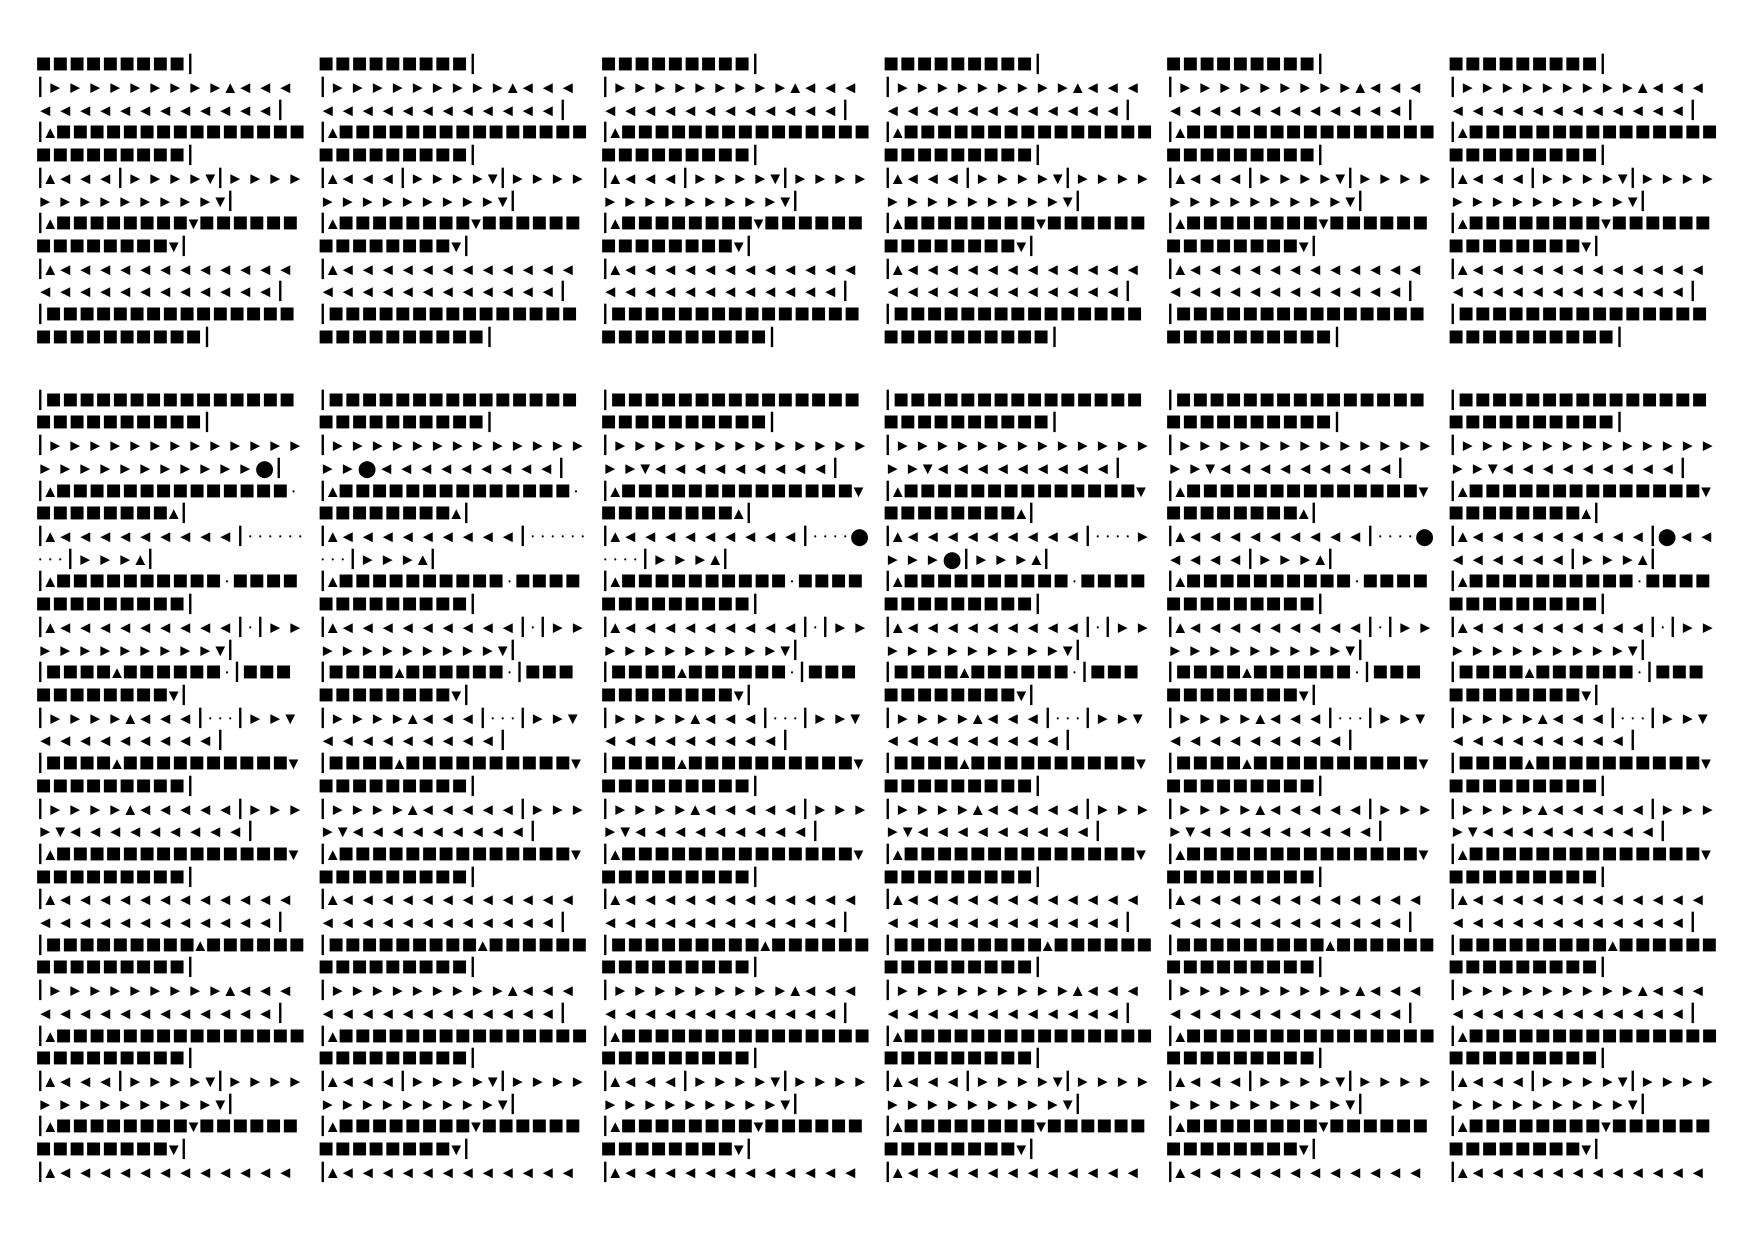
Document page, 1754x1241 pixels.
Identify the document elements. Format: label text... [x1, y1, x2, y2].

table_header ⬛⬛⬛⬛⬛⬛⬛⬛⬛┃ ┃▶▶▶▶▶▶▶▶▶▲◀◀◀◀◀◀◀◀◀◀◀◀◀◀◀┃ ┃▲⬛⬛⬛⬛⬛⬛⬛⬛⬛⬛⬛⬛⬛⬛⬛⬛⬛⬛⬛⬛⬛⬛⬛⬛┃ ┃▲◀◀◀┃▶▶▶▶▼┃▶▶▶▶▶▶▶▶▶▶▶▶▶▼┃ ┃▲⬛⬛⬛⬛⬛⬛⬛⬛▼⬛⬛⬛⬛⬛⬛⬛⬛⬛⬛⬛⬛⬛⬛▼┃ ┃▲◀◀◀◀◀◀◀◀◀◀◀◀◀◀◀◀◀◀◀◀◀◀◀◀┃ ┃⬛⬛⬛⬛⬛⬛⬛⬛⬛⬛⬛⬛⬛⬛⬛⬛⬛⬛⬛⬛⬛⬛⬛⬛⬛┃ [1159, 47, 1442, 354]
table_header ⬛⬛⬛⬛⬛⬛⬛⬛⬛┃ ┃▶▶▶▶▶▶▶▶▶▲◀◀◀◀◀◀◀◀◀◀◀◀◀◀◀┃ ┃▲⬛⬛⬛⬛⬛⬛⬛⬛⬛⬛⬛⬛⬛⬛⬛⬛⬛⬛⬛⬛⬛⬛⬛⬛┃ ┃▲◀◀◀┃▶▶▶▶▼┃▶▶▶▶▶▶▶▶▶▶▶▶▶▼┃ ┃▲⬛⬛⬛⬛⬛⬛⬛⬛▼⬛⬛⬛⬛⬛⬛⬛⬛⬛⬛⬛⬛⬛⬛▼┃ ┃▲◀◀◀◀◀◀◀◀◀◀◀◀◀◀◀◀◀◀◀◀◀◀◀◀┃ ┃⬛⬛⬛⬛⬛⬛⬛⬛⬛⬛⬛⬛⬛⬛⬛⬛⬛⬛⬛⬛⬛⬛⬛⬛⬛┃ [1442, 47, 1724, 354]
table_header ┃⬛⬛⬛⬛⬛⬛⬛⬛⬛⬛⬛⬛⬛⬛⬛⬛⬛⬛⬛⬛⬛⬛⬛⬛⬛┃ ┃▶▶▶▶▶▶▶▶▶▶▶▶▶▶▶▼◀◀◀◀◀◀◀◀◀┃ ┃▲⬛⬛⬛⬛⬛⬛⬛⬛⬛⬛⬛⬛⬛⬛▼⬛⬛⬛⬛⬛⬛⬛⬛▲┃ ┃▲◀◀◀◀◀◀◀◀◀┃∙∙∙∙⬤∙∙∙∙┃▶▶▶▲┃ ┃▲⬛⬛⬛⬛⬛⬛⬛⬛⬛⬛∙⬛⬛⬛⬛⬛⬛⬛⬛⬛⬛⬛⬛⬛┃ ┃▲◀◀◀◀◀◀◀◀◀┃∙┃▶▶▶▶▶▶▶▶▶▶▶▼┃ ┃⬛⬛⬛⬛▲⬛⬛⬛⬛⬛⬛∙┃⬛⬛⬛⬛⬛⬛⬛⬛⬛⬛⬛▼┃ ┃▶▶▶▶▲◀◀◀┃∙∙∙┃▶▶▼◀◀◀◀◀◀◀◀◀┃ ┃⬛⬛⬛⬛▲⬛⬛⬛⬛⬛⬛⬛⬛⬛⬛▼⬛⬛⬛⬛⬛⬛⬛⬛⬛┃ ┃▶▶▶▶▲◀◀◀◀◀┃▶▶▶▶▼◀◀◀◀◀◀◀◀◀┃ ┃▲⬛⬛⬛⬛⬛⬛⬛⬛⬛⬛⬛⬛⬛⬛▼⬛⬛⬛⬛⬛⬛⬛⬛⬛┃ ┃▲◀◀◀◀◀◀◀◀◀◀◀◀◀◀◀◀◀◀◀◀◀◀◀◀┃ ┃⬛⬛⬛⬛⬛⬛⬛⬛⬛▲⬛⬛⬛⬛⬛⬛⬛⬛⬛⬛⬛⬛⬛⬛⬛┃ ┃▶▶▶▶▶▶▶▶▶▲◀◀◀◀◀◀◀◀◀◀◀◀◀◀◀┃ ┃▲⬛⬛⬛⬛⬛⬛⬛⬛⬛⬛⬛⬛⬛⬛⬛⬛⬛⬛⬛⬛⬛⬛⬛⬛┃ ┃▲◀◀◀┃▶▶▶▶▼┃▶▶▶▶▶▶▶▶▶▶▶▶▶▼┃ ┃▲⬛⬛⬛⬛⬛⬛⬛⬛▼⬛⬛⬛⬛⬛⬛⬛⬛⬛⬛⬛⬛⬛⬛▼┃ ┃▲◀◀◀◀◀◀◀◀◀◀◀◀ [594, 383, 877, 1189]
table_header ┃⬛⬛⬛⬛⬛⬛⬛⬛⬛⬛⬛⬛⬛⬛⬛⬛⬛⬛⬛⬛⬛⬛⬛⬛⬛┃ ┃▶▶▶▶▶▶▶▶▶▶▶▶▶▶▶▶▶▶▶▶▶▶▶▶⬤┃ ┃▲⬛⬛⬛⬛⬛⬛⬛⬛⬛⬛⬛⬛⬛⬛∙⬛⬛⬛⬛⬛⬛⬛⬛▲┃ ┃▲◀◀◀◀◀◀◀◀◀┃∙∙∙∙∙∙∙∙∙┃▶▶▶▲┃ ┃▲⬛⬛⬛⬛⬛⬛⬛⬛⬛⬛∙⬛⬛⬛⬛⬛⬛⬛⬛⬛⬛⬛⬛⬛┃ ┃▲◀◀◀◀◀◀◀◀◀┃∙┃▶▶▶▶▶▶▶▶▶▶▶▼┃ ┃⬛⬛⬛⬛▲⬛⬛⬛⬛⬛⬛∙┃⬛⬛⬛⬛⬛⬛⬛⬛⬛⬛⬛▼┃ ┃▶▶▶▶▲◀◀◀┃∙∙∙┃▶▶▼◀◀◀◀◀◀◀◀◀┃ ┃⬛⬛⬛⬛▲⬛⬛⬛⬛⬛⬛⬛⬛⬛⬛▼⬛⬛⬛⬛⬛⬛⬛⬛⬛┃ ┃▶▶▶▶▲◀◀◀◀◀┃▶▶▶▶▼◀◀◀◀◀◀◀◀◀┃ ┃▲⬛⬛⬛⬛⬛⬛⬛⬛⬛⬛⬛⬛⬛⬛▼⬛⬛⬛⬛⬛⬛⬛⬛⬛┃ ┃▲◀◀◀◀◀◀◀◀◀◀◀◀◀◀◀◀◀◀◀◀◀◀◀◀┃ ┃⬛⬛⬛⬛⬛⬛⬛⬛⬛▲⬛⬛⬛⬛⬛⬛⬛⬛⬛⬛⬛⬛⬛⬛⬛┃ ┃▶▶▶▶▶▶▶▶▶▲◀◀◀◀◀◀◀◀◀◀◀◀◀◀◀┃ ┃▲⬛⬛⬛⬛⬛⬛⬛⬛⬛⬛⬛⬛⬛⬛⬛⬛⬛⬛⬛⬛⬛⬛⬛⬛┃ ┃▲◀◀◀┃▶▶▶▶▼┃▶▶▶▶▶▶▶▶▶▶▶▶▶▼┃ ┃▲⬛⬛⬛⬛⬛⬛⬛⬛▼⬛⬛⬛⬛⬛⬛⬛⬛⬛⬛⬛⬛⬛⬛▼┃ ┃▲◀◀◀◀◀◀◀◀◀◀◀◀ [30, 383, 312, 1189]
table_header ┃⬛⬛⬛⬛⬛⬛⬛⬛⬛⬛⬛⬛⬛⬛⬛⬛⬛⬛⬛⬛⬛⬛⬛⬛⬛┃ ┃▶▶▶▶▶▶▶▶▶▶▶▶▶▶▶▼◀◀◀◀◀◀◀◀◀┃ ┃▲⬛⬛⬛⬛⬛⬛⬛⬛⬛⬛⬛⬛⬛⬛▼⬛⬛⬛⬛⬛⬛⬛⬛▲┃ ┃▲◀◀◀◀◀◀◀◀◀┃∙∙∙∙⬤◀◀◀◀┃▶▶▶▲┃ ┃▲⬛⬛⬛⬛⬛⬛⬛⬛⬛⬛∙⬛⬛⬛⬛⬛⬛⬛⬛⬛⬛⬛⬛⬛┃ ┃▲◀◀◀◀◀◀◀◀◀┃∙┃▶▶▶▶▶▶▶▶▶▶▶▼┃ ┃⬛⬛⬛⬛▲⬛⬛⬛⬛⬛⬛∙┃⬛⬛⬛⬛⬛⬛⬛⬛⬛⬛⬛▼┃ ┃▶▶▶▶▲◀◀◀┃∙∙∙┃▶▶▼◀◀◀◀◀◀◀◀◀┃ ┃⬛⬛⬛⬛▲⬛⬛⬛⬛⬛⬛⬛⬛⬛⬛▼⬛⬛⬛⬛⬛⬛⬛⬛⬛┃ ┃▶▶▶▶▲◀◀◀◀◀┃▶▶▶▶▼◀◀◀◀◀◀◀◀◀┃ ┃▲⬛⬛⬛⬛⬛⬛⬛⬛⬛⬛⬛⬛⬛⬛▼⬛⬛⬛⬛⬛⬛⬛⬛⬛┃ ┃▲◀◀◀◀◀◀◀◀◀◀◀◀◀◀◀◀◀◀◀◀◀◀◀◀┃ ┃⬛⬛⬛⬛⬛⬛⬛⬛⬛▲⬛⬛⬛⬛⬛⬛⬛⬛⬛⬛⬛⬛⬛⬛⬛┃ ┃▶▶▶▶▶▶▶▶▶▲◀◀◀◀◀◀◀◀◀◀◀◀◀◀◀┃ ┃▲⬛⬛⬛⬛⬛⬛⬛⬛⬛⬛⬛⬛⬛⬛⬛⬛⬛⬛⬛⬛⬛⬛⬛⬛┃ ┃▲◀◀◀┃▶▶▶▶▼┃▶▶▶▶▶▶▶▶▶▶▶▶▶▼┃ ┃▲⬛⬛⬛⬛⬛⬛⬛⬛▼⬛⬛⬛⬛⬛⬛⬛⬛⬛⬛⬛⬛⬛⬛▼┃ ┃▲◀◀◀◀◀◀◀◀◀◀◀◀ [1159, 383, 1442, 1189]
table_header ┃⬛⬛⬛⬛⬛⬛⬛⬛⬛⬛⬛⬛⬛⬛⬛⬛⬛⬛⬛⬛⬛⬛⬛⬛⬛┃ ┃▶▶▶▶▶▶▶▶▶▶▶▶▶▶▶▼◀◀◀◀◀◀◀◀◀┃ ┃▲⬛⬛⬛⬛⬛⬛⬛⬛⬛⬛⬛⬛⬛⬛▼⬛⬛⬛⬛⬛⬛⬛⬛▲┃ ┃▲◀◀◀◀◀◀◀◀◀┃⬤◀◀◀◀◀◀◀◀┃▶▶▶▲┃ ┃▲⬛⬛⬛⬛⬛⬛⬛⬛⬛⬛∙⬛⬛⬛⬛⬛⬛⬛⬛⬛⬛⬛⬛⬛┃ ┃▲◀◀◀◀◀◀◀◀◀┃∙┃▶▶▶▶▶▶▶▶▶▶▶▼┃ ┃⬛⬛⬛⬛▲⬛⬛⬛⬛⬛⬛∙┃⬛⬛⬛⬛⬛⬛⬛⬛⬛⬛⬛▼┃ ┃▶▶▶▶▲◀◀◀┃∙∙∙┃▶▶▼◀◀◀◀◀◀◀◀◀┃ ┃⬛⬛⬛⬛▲⬛⬛⬛⬛⬛⬛⬛⬛⬛⬛▼⬛⬛⬛⬛⬛⬛⬛⬛⬛┃ ┃▶▶▶▶▲◀◀◀◀◀┃▶▶▶▶▼◀◀◀◀◀◀◀◀◀┃ ┃▲⬛⬛⬛⬛⬛⬛⬛⬛⬛⬛⬛⬛⬛⬛▼⬛⬛⬛⬛⬛⬛⬛⬛⬛┃ ┃▲◀◀◀◀◀◀◀◀◀◀◀◀◀◀◀◀◀◀◀◀◀◀◀◀┃ ┃⬛⬛⬛⬛⬛⬛⬛⬛⬛▲⬛⬛⬛⬛⬛⬛⬛⬛⬛⬛⬛⬛⬛⬛⬛┃ ┃▶▶▶▶▶▶▶▶▶▲◀◀◀◀◀◀◀◀◀◀◀◀◀◀◀┃ ┃▲⬛⬛⬛⬛⬛⬛⬛⬛⬛⬛⬛⬛⬛⬛⬛⬛⬛⬛⬛⬛⬛⬛⬛⬛┃ ┃▲◀◀◀┃▶▶▶▶▼┃▶▶▶▶▶▶▶▶▶▶▶▶▶▼┃ ┃▲⬛⬛⬛⬛⬛⬛⬛⬛▼⬛⬛⬛⬛⬛⬛⬛⬛⬛⬛⬛⬛⬛⬛▼┃ ┃▲◀◀◀◀◀◀◀◀◀◀◀◀ [1442, 383, 1724, 1189]
table_header ⬛⬛⬛⬛⬛⬛⬛⬛⬛┃ ┃▶▶▶▶▶▶▶▶▶▲◀◀◀◀◀◀◀◀◀◀◀◀◀◀◀┃ ┃▲⬛⬛⬛⬛⬛⬛⬛⬛⬛⬛⬛⬛⬛⬛⬛⬛⬛⬛⬛⬛⬛⬛⬛⬛┃ ┃▲◀◀◀┃▶▶▶▶▼┃▶▶▶▶▶▶▶▶▶▶▶▶▶▼┃ ┃▲⬛⬛⬛⬛⬛⬛⬛⬛▼⬛⬛⬛⬛⬛⬛⬛⬛⬛⬛⬛⬛⬛⬛▼┃ ┃▲◀◀◀◀◀◀◀◀◀◀◀◀◀◀◀◀◀◀◀◀◀◀◀◀┃ ┃⬛⬛⬛⬛⬛⬛⬛⬛⬛⬛⬛⬛⬛⬛⬛⬛⬛⬛⬛⬛⬛⬛⬛⬛⬛┃ [594, 47, 877, 354]
table_header ⬛⬛⬛⬛⬛⬛⬛⬛⬛┃ ┃▶▶▶▶▶▶▶▶▶▲◀◀◀◀◀◀◀◀◀◀◀◀◀◀◀┃ ┃▲⬛⬛⬛⬛⬛⬛⬛⬛⬛⬛⬛⬛⬛⬛⬛⬛⬛⬛⬛⬛⬛⬛⬛⬛┃ ┃▲◀◀◀┃▶▶▶▶▼┃▶▶▶▶▶▶▶▶▶▶▶▶▶▼┃ ┃▲⬛⬛⬛⬛⬛⬛⬛⬛▼⬛⬛⬛⬛⬛⬛⬛⬛⬛⬛⬛⬛⬛⬛▼┃ ┃▲◀◀◀◀◀◀◀◀◀◀◀◀◀◀◀◀◀◀◀◀◀◀◀◀┃ ┃⬛⬛⬛⬛⬛⬛⬛⬛⬛⬛⬛⬛⬛⬛⬛⬛⬛⬛⬛⬛⬛⬛⬛⬛⬛┃ [30, 47, 312, 354]
table_header ⬛⬛⬛⬛⬛⬛⬛⬛⬛┃ ┃▶▶▶▶▶▶▶▶▶▲◀◀◀◀◀◀◀◀◀◀◀◀◀◀◀┃ ┃▲⬛⬛⬛⬛⬛⬛⬛⬛⬛⬛⬛⬛⬛⬛⬛⬛⬛⬛⬛⬛⬛⬛⬛⬛┃ ┃▲◀◀◀┃▶▶▶▶▼┃▶▶▶▶▶▶▶▶▶▶▶▶▶▼┃ ┃▲⬛⬛⬛⬛⬛⬛⬛⬛▼⬛⬛⬛⬛⬛⬛⬛⬛⬛⬛⬛⬛⬛⬛▼┃ ┃▲◀◀◀◀◀◀◀◀◀◀◀◀◀◀◀◀◀◀◀◀◀◀◀◀┃ ┃⬛⬛⬛⬛⬛⬛⬛⬛⬛⬛⬛⬛⬛⬛⬛⬛⬛⬛⬛⬛⬛⬛⬛⬛⬛┃ [312, 47, 594, 354]
table_header ┃⬛⬛⬛⬛⬛⬛⬛⬛⬛⬛⬛⬛⬛⬛⬛⬛⬛⬛⬛⬛⬛⬛⬛⬛⬛┃ ┃▶▶▶▶▶▶▶▶▶▶▶▶▶▶▶▼◀◀◀◀◀◀◀◀◀┃ ┃▲⬛⬛⬛⬛⬛⬛⬛⬛⬛⬛⬛⬛⬛⬛▼⬛⬛⬛⬛⬛⬛⬛⬛▲┃ ┃▲◀◀◀◀◀◀◀◀◀┃∙∙∙∙▶▶▶▶⬤┃▶▶▶▲┃ ┃▲⬛⬛⬛⬛⬛⬛⬛⬛⬛⬛∙⬛⬛⬛⬛⬛⬛⬛⬛⬛⬛⬛⬛⬛┃ ┃▲◀◀◀◀◀◀◀◀◀┃∙┃▶▶▶▶▶▶▶▶▶▶▶▼┃ ┃⬛⬛⬛⬛▲⬛⬛⬛⬛⬛⬛∙┃⬛⬛⬛⬛⬛⬛⬛⬛⬛⬛⬛▼┃ ┃▶▶▶▶▲◀◀◀┃∙∙∙┃▶▶▼◀◀◀◀◀◀◀◀◀┃ ┃⬛⬛⬛⬛▲⬛⬛⬛⬛⬛⬛⬛⬛⬛⬛▼⬛⬛⬛⬛⬛⬛⬛⬛⬛┃ ┃▶▶▶▶▲◀◀◀◀◀┃▶▶▶▶▼◀◀◀◀◀◀◀◀◀┃ ┃▲⬛⬛⬛⬛⬛⬛⬛⬛⬛⬛⬛⬛⬛⬛▼⬛⬛⬛⬛⬛⬛⬛⬛⬛┃ ┃▲◀◀◀◀◀◀◀◀◀◀◀◀◀◀◀◀◀◀◀◀◀◀◀◀┃ ┃⬛⬛⬛⬛⬛⬛⬛⬛⬛▲⬛⬛⬛⬛⬛⬛⬛⬛⬛⬛⬛⬛⬛⬛⬛┃ ┃▶▶▶▶▶▶▶▶▶▲◀◀◀◀◀◀◀◀◀◀◀◀◀◀◀┃ ┃▲⬛⬛⬛⬛⬛⬛⬛⬛⬛⬛⬛⬛⬛⬛⬛⬛⬛⬛⬛⬛⬛⬛⬛⬛┃ ┃▲◀◀◀┃▶▶▶▶▼┃▶▶▶▶▶▶▶▶▶▶▶▶▶▼┃ ┃▲⬛⬛⬛⬛⬛⬛⬛⬛▼⬛⬛⬛⬛⬛⬛⬛⬛⬛⬛⬛⬛⬛⬛▼┃ ┃▲◀◀◀◀◀◀◀◀◀◀◀◀ [877, 383, 1159, 1189]
table_header ⬛⬛⬛⬛⬛⬛⬛⬛⬛┃ ┃▶▶▶▶▶▶▶▶▶▲◀◀◀◀◀◀◀◀◀◀◀◀◀◀◀┃ ┃▲⬛⬛⬛⬛⬛⬛⬛⬛⬛⬛⬛⬛⬛⬛⬛⬛⬛⬛⬛⬛⬛⬛⬛⬛┃ ┃▲◀◀◀┃▶▶▶▶▼┃▶▶▶▶▶▶▶▶▶▶▶▶▶▼┃ ┃▲⬛⬛⬛⬛⬛⬛⬛⬛▼⬛⬛⬛⬛⬛⬛⬛⬛⬛⬛⬛⬛⬛⬛▼┃ ┃▲◀◀◀◀◀◀◀◀◀◀◀◀◀◀◀◀◀◀◀◀◀◀◀◀┃ ┃⬛⬛⬛⬛⬛⬛⬛⬛⬛⬛⬛⬛⬛⬛⬛⬛⬛⬛⬛⬛⬛⬛⬛⬛⬛┃ [877, 47, 1159, 354]
table_header ┃⬛⬛⬛⬛⬛⬛⬛⬛⬛⬛⬛⬛⬛⬛⬛⬛⬛⬛⬛⬛⬛⬛⬛⬛⬛┃ ┃▶▶▶▶▶▶▶▶▶▶▶▶▶▶▶⬤◀◀◀◀◀◀◀◀◀┃ ┃▲⬛⬛⬛⬛⬛⬛⬛⬛⬛⬛⬛⬛⬛⬛∙⬛⬛⬛⬛⬛⬛⬛⬛▲┃ ┃▲◀◀◀◀◀◀◀◀◀┃∙∙∙∙∙∙∙∙∙┃▶▶▶▲┃ ┃▲⬛⬛⬛⬛⬛⬛⬛⬛⬛⬛∙⬛⬛⬛⬛⬛⬛⬛⬛⬛⬛⬛⬛⬛┃ ┃▲◀◀◀◀◀◀◀◀◀┃∙┃▶▶▶▶▶▶▶▶▶▶▶▼┃ ┃⬛⬛⬛⬛▲⬛⬛⬛⬛⬛⬛∙┃⬛⬛⬛⬛⬛⬛⬛⬛⬛⬛⬛▼┃ ┃▶▶▶▶▲◀◀◀┃∙∙∙┃▶▶▼◀◀◀◀◀◀◀◀◀┃ ┃⬛⬛⬛⬛▲⬛⬛⬛⬛⬛⬛⬛⬛⬛⬛▼⬛⬛⬛⬛⬛⬛⬛⬛⬛┃ ┃▶▶▶▶▲◀◀◀◀◀┃▶▶▶▶▼◀◀◀◀◀◀◀◀◀┃ ┃▲⬛⬛⬛⬛⬛⬛⬛⬛⬛⬛⬛⬛⬛⬛▼⬛⬛⬛⬛⬛⬛⬛⬛⬛┃ ┃▲◀◀◀◀◀◀◀◀◀◀◀◀◀◀◀◀◀◀◀◀◀◀◀◀┃ ┃⬛⬛⬛⬛⬛⬛⬛⬛⬛▲⬛⬛⬛⬛⬛⬛⬛⬛⬛⬛⬛⬛⬛⬛⬛┃ ┃▶▶▶▶▶▶▶▶▶▲◀◀◀◀◀◀◀◀◀◀◀◀◀◀◀┃ ┃▲⬛⬛⬛⬛⬛⬛⬛⬛⬛⬛⬛⬛⬛⬛⬛⬛⬛⬛⬛⬛⬛⬛⬛⬛┃ ┃▲◀◀◀┃▶▶▶▶▼┃▶▶▶▶▶▶▶▶▶▶▶▶▶▼┃ ┃▲⬛⬛⬛⬛⬛⬛⬛⬛▼⬛⬛⬛⬛⬛⬛⬛⬛⬛⬛⬛⬛⬛⬛▼┃ ┃▲◀◀◀◀◀◀◀◀◀◀◀◀ [312, 383, 594, 1189]
